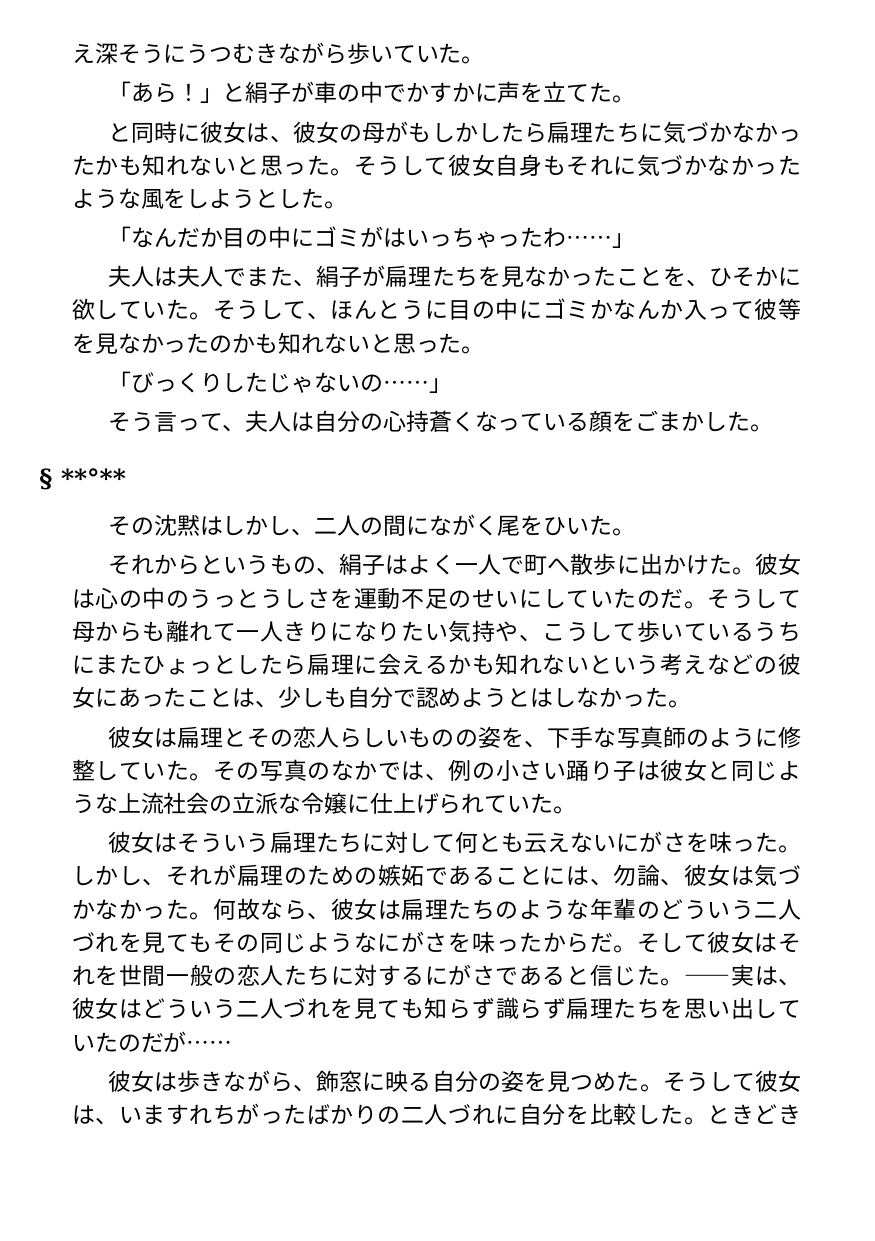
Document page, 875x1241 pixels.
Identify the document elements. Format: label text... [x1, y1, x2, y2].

text 彼女は扁理とその恋人らしいものの姿を、下手な写真師のように修整していた。その写真のなかでは、例の小さい踊り子は彼女と同じような上流社会の立派な令嬢に仕上げられていた。 [72, 719, 802, 819]
text 「なんだか目の中にゴミがはいっちゃったわ……」 [72, 220, 802, 253]
subtitle § **°** [36, 461, 838, 496]
text その沈黙はしかし、二人の間にながく尾をひいた。 [72, 508, 802, 541]
text 彼女は歩きながら、飾窓に映る自分の姿を見つめた。そうして彼女は、いますれちがったばかりの二人づれに自分を比較した。ときどき [72, 1063, 802, 1130]
text そう言って、夫人は自分の心持蒼くなっている顔をごまかした。 [72, 404, 802, 437]
text 「あら！」と絹子が車の中でかすかに声を立てた。 [72, 75, 802, 108]
text それからというもの、絹子はよく一人で町へ散歩に出かけた。彼女は心の中のうっとうしさを運動不足のせいにしていたのだ。そうして母からも離れて一人きりになりたい気持や、こうして歩いているうちにまたひょっとしたら扁理に会えるかも知れないという考えなどの彼女にあったことは、少しも自分で認めようとはしなかった。 [72, 547, 802, 713]
text 「びっくりしたじゃないの……」 [72, 365, 802, 398]
text 夫人は夫人でまた、絹子が扁理たちを見なかったことを、ひそかに欲していた。そうして、ほんとうに目の中にゴミかなんか入って彼等を見なかったのかも知れないと思った。 [72, 259, 802, 359]
text 彼女はそういう扁理たちに対して何とも云えないにがさを味った。しかし、それが扁理のための嫉妬であることには、勿論、彼女は気づかなかった。何故なら、彼女は扁理たちのような年輩のどういう二人づれを見てもその同じようなにがさを味ったからだ。そして彼女はそれを世間一般の恋人たちに対するにがさであると信じた。――実は、彼女はどういう二人づれを見ても知らず識らず扁理たちを思い出していたのだが…… [72, 825, 802, 1058]
text と同時に彼女は、彼女の母がもしかしたら扁理たちに気づかなかったかも知れないと思った。そうして彼女自身もそれに気づかなかったような風をしようとした。 [72, 114, 802, 214]
text え深そうにうつむきながら歩いていた。 [72, 36, 802, 69]
